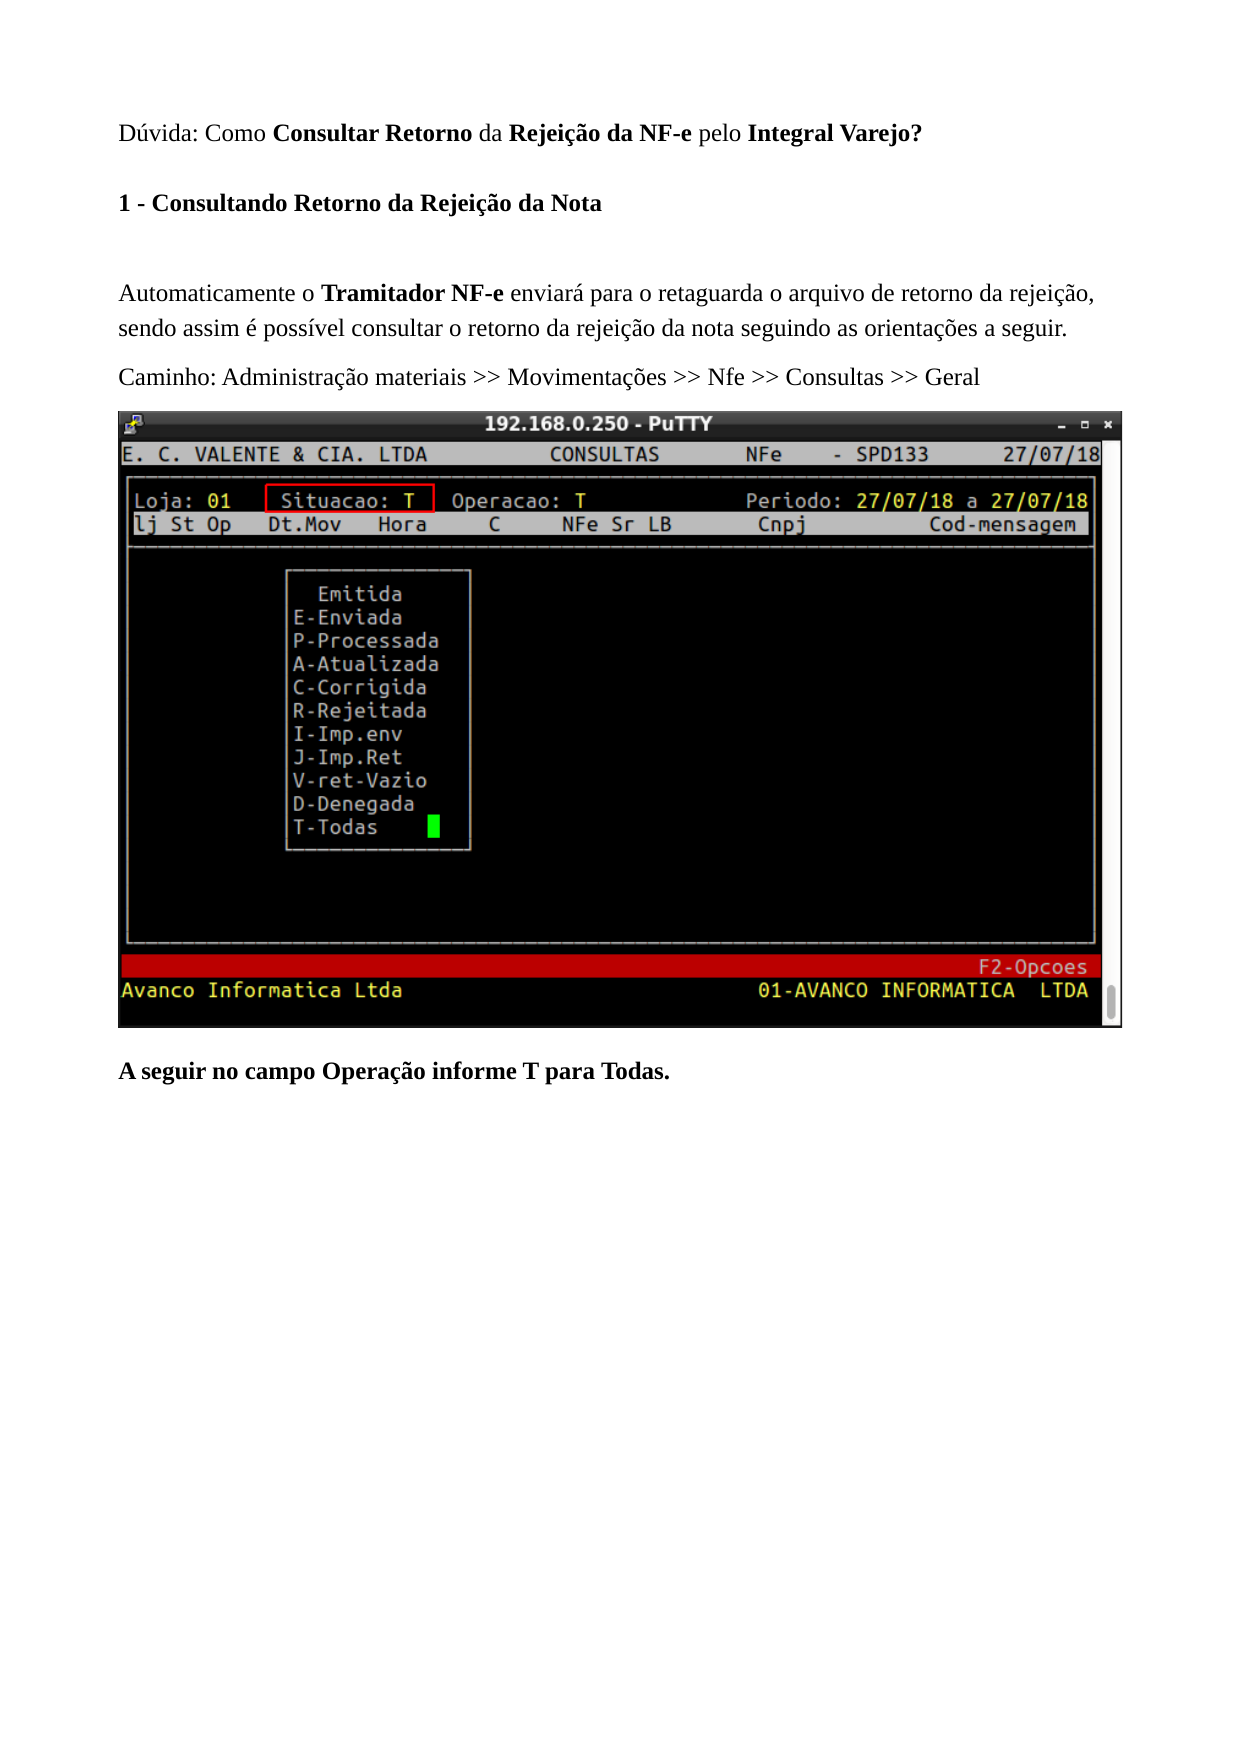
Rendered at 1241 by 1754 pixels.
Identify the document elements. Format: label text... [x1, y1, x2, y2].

picture [118, 411, 1123, 1028]
subtitle 1 - Consultando Retorno da Rejeição da Nota [118, 188, 1122, 217]
text Dúvida: Como Consultar Retorno da Rejeição da NF-e pelo Integral Varejo? [118, 118, 1122, 147]
text Automaticamente o Tramitador NF-e enviará para o retaguarda o arquivo de retorno da rejeição, sendo assim é possível consultar o retorno da rejeição da nota seguindo as orientações a seguir. [118, 278, 1122, 342]
text Caminho: Administração materiais >> Movimentações >> Nfe >> Consultas >> Geral [118, 362, 1122, 391]
text A seguir no campo Operação informe T para Todas. [118, 1056, 1122, 1085]
